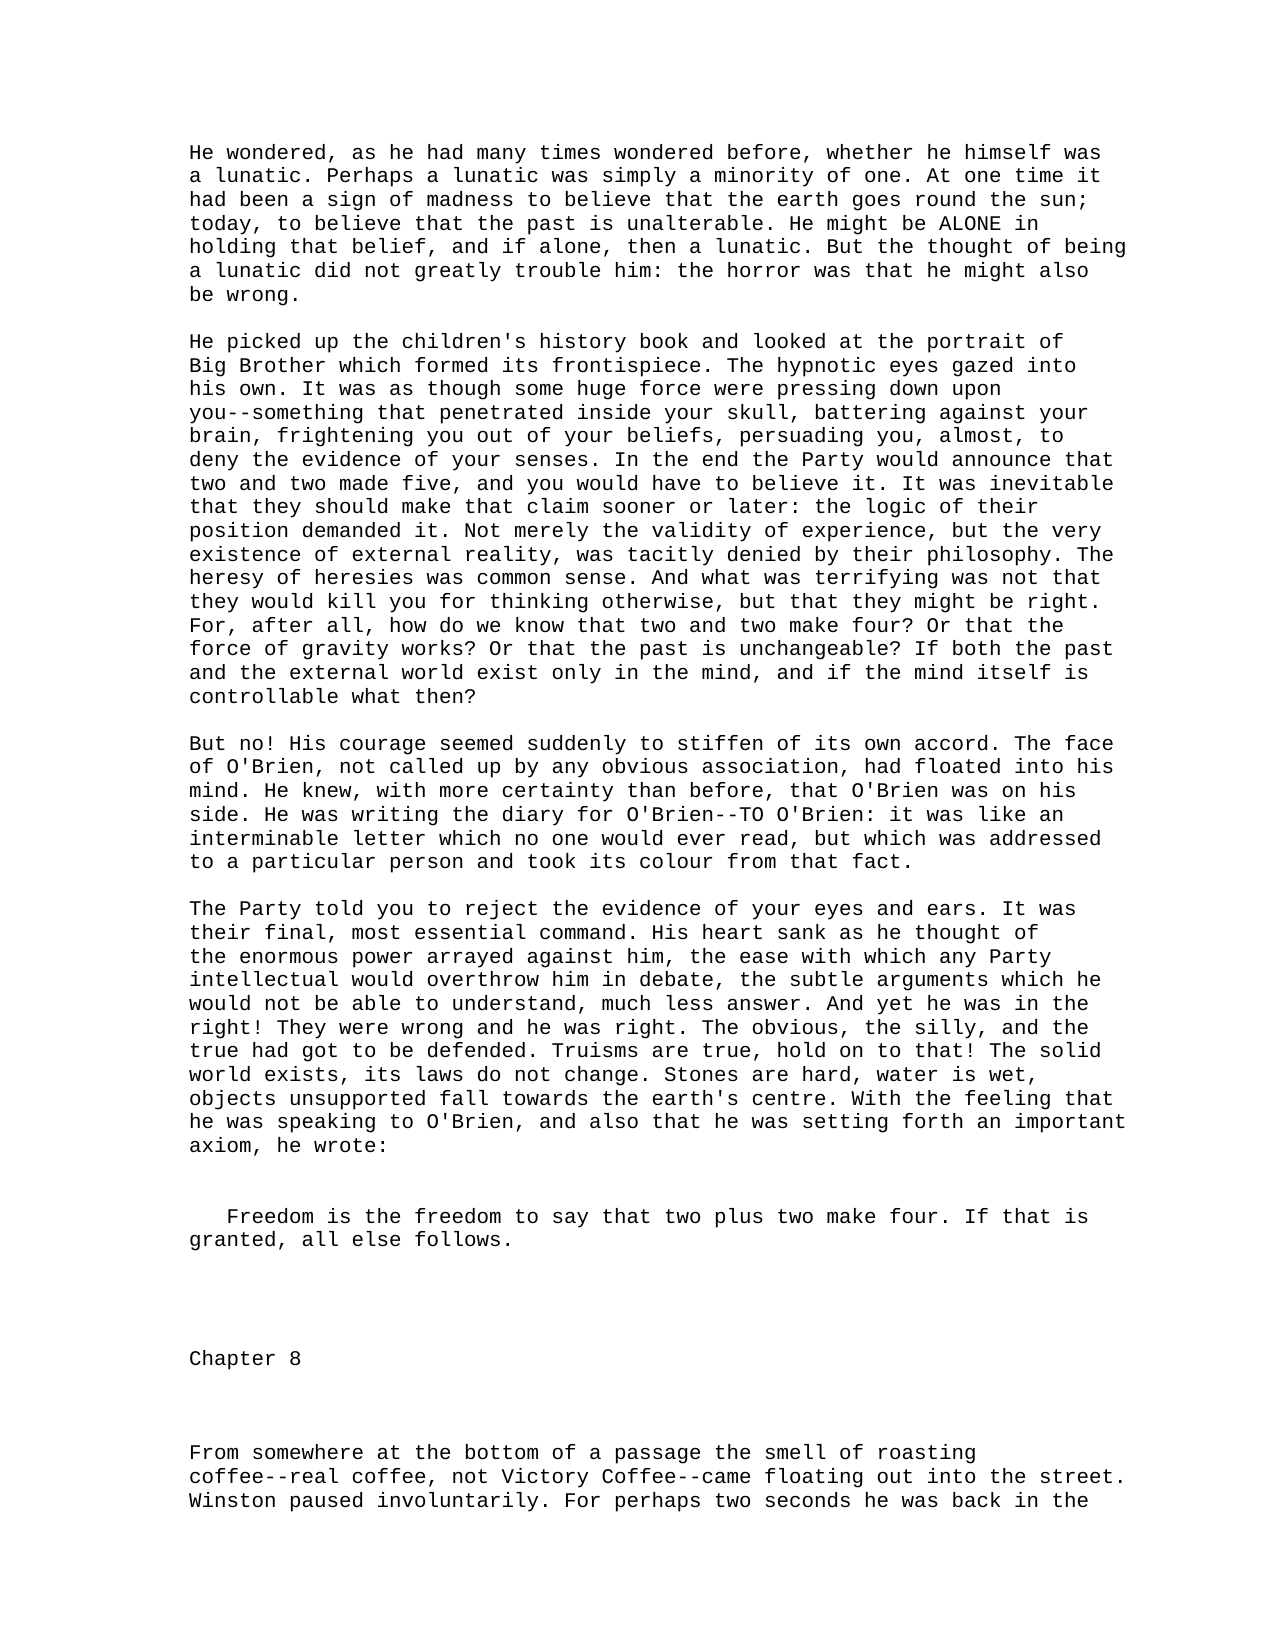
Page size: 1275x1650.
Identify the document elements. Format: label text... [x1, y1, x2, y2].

text had been a sign of madness to believe that the earth goes round the sun; [189, 189, 1185, 213]
text true had got to be defended. Truisms are true, hold on to that! The solid [189, 1040, 1185, 1064]
text would not be able to understand, much less answer. And yet he was in the [189, 993, 1185, 1017]
text right! They were wrong and he was right. The obvious, the silly, and the [189, 1017, 1185, 1040]
text coffee--real coffee, not Victory Coffee--came floating out into the street. [189, 1466, 1185, 1489]
text to a particular person and took its colour from that fact. The Party told you to reject the evidence of your eyes and ears. It was [189, 851, 1185, 922]
text side. He was writing the diary for O'Brien--TO O'Brien: it was like an [189, 804, 1185, 827]
text interminable letter which no one would ever read, but which was addressed [189, 827, 1185, 851]
text objects unsupported fall towards the earth's centre. With the feeling that [189, 1088, 1185, 1111]
text world exists, its laws do not change. Stones are hard, water is wet, [189, 1064, 1185, 1088]
text force of gravity works? Or that the past is unchangeable? If both the past [189, 638, 1185, 662]
text a lunatic. Perhaps a lunatic was simply a minority of one. At one time it [189, 165, 1185, 189]
text axiom, he wrote: Freedom is the freedom to say that two plus two make four. If that is [189, 1135, 1185, 1229]
text For, after all, how do we know that two and two make four? Or that the [189, 615, 1185, 638]
text his own. It was as though some huge force were pressing down upon [189, 378, 1185, 402]
text position demanded it. Not merely the validity of experience, but the very [189, 520, 1185, 544]
text controllable what then? But no! His courage seemed suddenly to stiffen of its own accord. The face [189, 686, 1185, 757]
text deny the evidence of your senses. In the end the Party would announce that [189, 449, 1185, 473]
text holding that belief, and if alone, then a lunatic. But the thought of being [189, 236, 1185, 260]
text today, to believe that the past is unalterable. He might be ALONE in [189, 213, 1185, 236]
text Big Brother which formed its frontispiece. The hypnotic eyes gazed into [189, 354, 1185, 378]
text of O'Brien, not called up by any obvious association, had floated into his [189, 757, 1185, 780]
text existence of external reality, was tacitly denied by their philosophy. The [189, 544, 1185, 567]
text a lunatic did not greatly trouble him: the horror was that he might also [189, 260, 1185, 284]
text their final, most essential command. His heart sank as he thought of [189, 922, 1185, 946]
text he was speaking to O'Brien, and also that he was setting forth an important [189, 1111, 1185, 1135]
text brain, frightening you out of your beliefs, persuading you, almost, to [189, 426, 1185, 449]
text mind. He knew, with more certainty than before, that O'Brien was on his [189, 780, 1185, 804]
text that they should make that claim sooner or later: the logic of their [189, 496, 1185, 520]
text Winston paused involuntarily. For perhaps two seconds he was back in the [189, 1489, 1185, 1513]
text and the external world exist only in the mind, and if the mind itself is [189, 662, 1185, 686]
text granted, all else follows. Chapter 8 From somewhere at the bottom of a passage the smell of roasting [189, 1229, 1185, 1466]
text be wrong. He picked up the children's history book and looked at the portrait of [189, 284, 1185, 354]
text heresy of heresies was common sense. And what was terrifying was not that [189, 567, 1185, 591]
text He wondered, as he had many times wondered before, whether he himself was [189, 118, 1185, 165]
text you--something that penetrated inside your skull, battering against your [189, 402, 1185, 426]
text two and two made five, and you would have to believe it. It was inevitable [189, 473, 1185, 496]
text the enormous power arrayed against him, the ease with which any Party [189, 946, 1185, 969]
text intellectual would overthrow him in debate, the subtle arguments which he [189, 969, 1185, 993]
text they would kill you for thinking otherwise, but that they might be right. [189, 591, 1185, 615]
